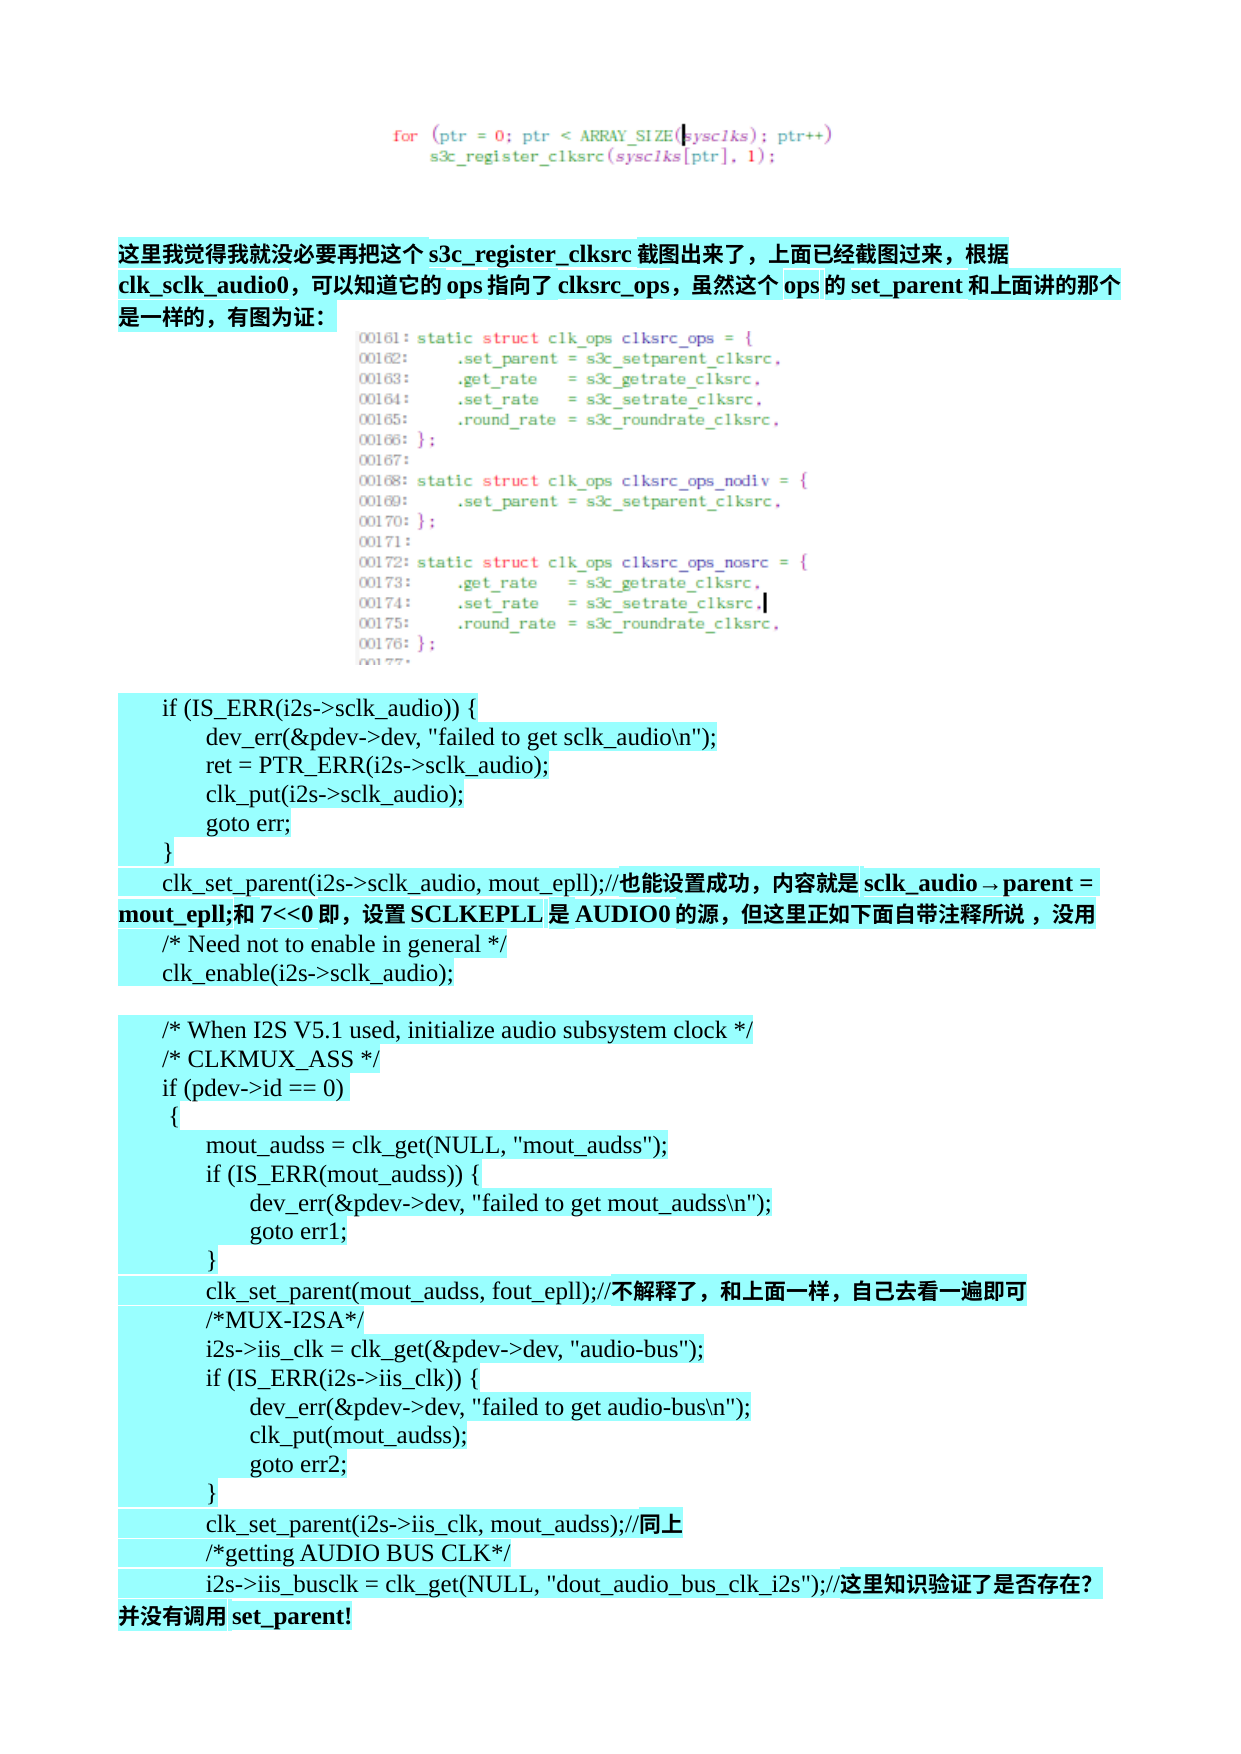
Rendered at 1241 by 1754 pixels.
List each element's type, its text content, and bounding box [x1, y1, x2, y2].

text if (IS_ERR(i2s->iis_clk)) { [118, 1363, 1122, 1392]
picture [374, 118, 867, 179]
text ret = PTR_ERR(i2s->sclk_audio); [118, 751, 1122, 779]
text clk_enable(i2s->sclk_audio); [118, 958, 1122, 986]
text 这里我觉得我就没必要再把这个s3c_register_clksrc截图出来了，上面已经截图过来，根据clk_sclk_audio0，可以知道它的ops指向了clksrc_ops，虽然这个ops的set_parent和上面讲的那个是一样的，有图为证： [118, 237, 1122, 332]
text if (pdev->id == 0) [118, 1073, 1122, 1101]
text /*MUX-I2SA*/ [118, 1306, 1122, 1334]
text clk_set_parent(i2s->iis_clk, mout_audss);//同上 [118, 1507, 1122, 1538]
text clk_set_parent(i2s->sclk_audio, mout_epll);//也能设置成功，内容就是sclk_audio→parent = mout_epll;和7<<0即，设置SCLKEPLL是AUDIO0的源，但这里正如下面自带注释所说 ，没用 [118, 866, 1122, 929]
text i2s->iis_busclk = clk_get(NULL, "dout_audio_bus_clk_i2s");//这里知识验证了是否存在？并没有调用set_parent! [118, 1567, 1122, 1631]
text goto err2; [118, 1449, 1122, 1478]
text /* When I2S V5.1 used, initialize audio subsystem clock */ [118, 1015, 1122, 1044]
text dev_err(&pdev->dev, "failed to get sclk_audio\n"); [118, 722, 1122, 751]
text } [118, 837, 1122, 866]
text i2s->iis_clk = clk_get(&pdev->dev, "audio-bus"); [118, 1334, 1122, 1363]
text goto err; [118, 808, 1122, 837]
text if (IS_ERR(i2s->sclk_audio)) { [118, 693, 1122, 722]
text if (IS_ERR(mout_audss)) { [118, 1159, 1122, 1188]
text } [118, 1245, 1122, 1274]
text dev_err(&pdev->dev, "failed to get mout_audss\n"); [118, 1188, 1122, 1216]
text dev_err(&pdev->dev, "failed to get audio-bus\n"); [118, 1392, 1122, 1421]
picture [355, 331, 885, 665]
text /* CLKMUX_ASS */ [118, 1044, 1122, 1073]
text /*getting AUDIO BUS CLK*/ [118, 1538, 1122, 1567]
text /* Need not to enable in general */ [118, 929, 1122, 958]
text clk_put(mout_audss); [118, 1421, 1122, 1449]
text goto err1; [118, 1216, 1122, 1245]
text clk_put(i2s->sclk_audio); [118, 779, 1122, 808]
text { [118, 1101, 1122, 1130]
text } [118, 1478, 1122, 1507]
text clk_set_parent(mout_audss, fout_epll);//不解释了，和上面一样，自己去看一遍即可 [118, 1274, 1122, 1306]
text mout_audss = clk_get(NULL, "mout_audss"); [118, 1130, 1122, 1159]
